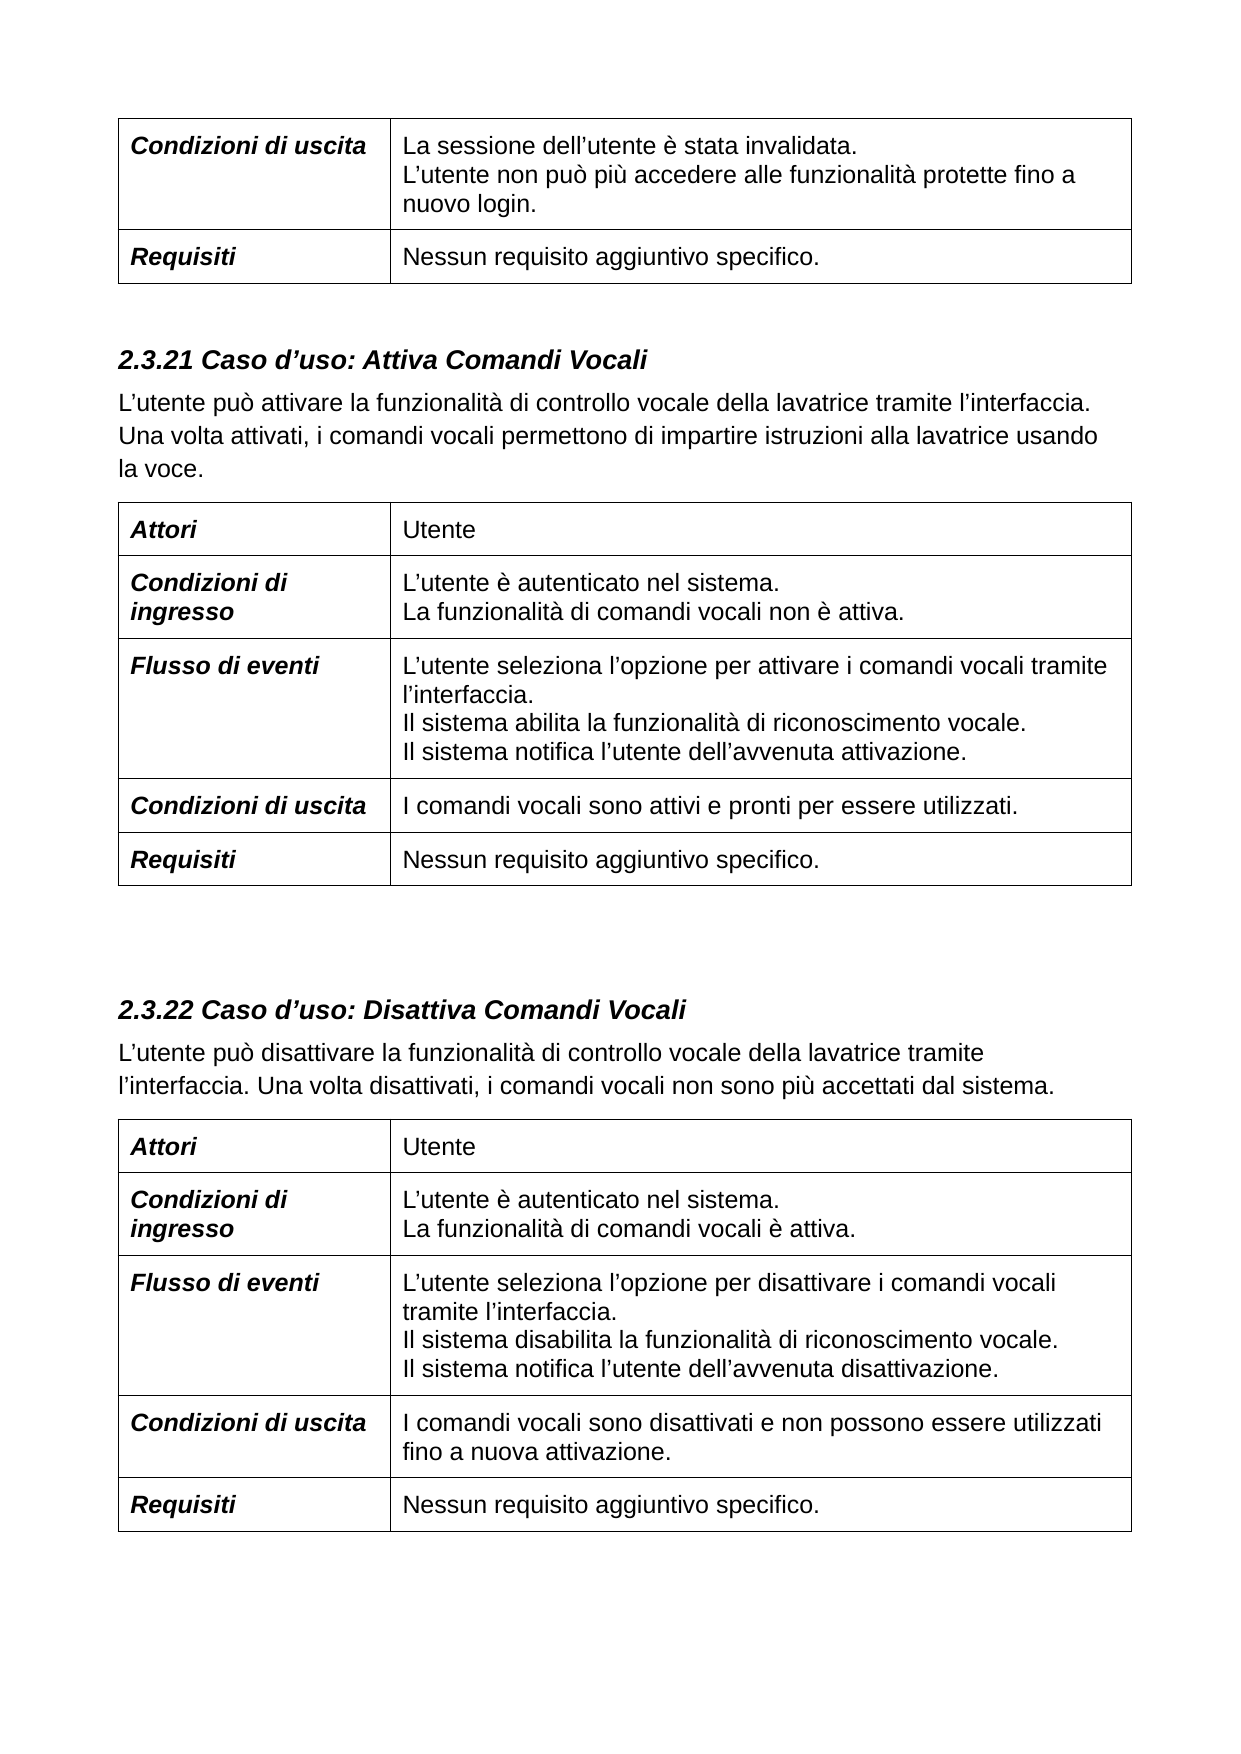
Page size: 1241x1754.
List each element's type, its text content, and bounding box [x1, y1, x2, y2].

table_cell La sessione dell’utente è stata invalidata. L’utente non può più accedere alle funzionalità protette fino a nuovo login. [391, 119, 1131, 229]
subtitle 2.3.22 Caso d’uso: Disattiva Comandi Vocali [118, 994, 1122, 1025]
table_cell L’utente seleziona l’opzione per attivare i comandi vocali tramite l’interfaccia. Il sistema abilita la funzionalità di riconoscimento vocale. Il sistema notifica l’utente dell’avvenuta attivazione. [391, 639, 1131, 778]
table_cell Requisiti [119, 833, 390, 885]
table_cell Condizioni di uscita [119, 779, 390, 832]
text L’utente può attivare la funzionalità di controllo vocale della lavatrice tramite l’interfaccia. Una volta attivati, i comandi vocali permettono di impartire istruzioni alla lavatrice usando la voce. [118, 388, 1122, 483]
table_header Utente [391, 1120, 1131, 1172]
subtitle 2.3.21 Caso d’uso: Attiva Comandi Vocali [118, 344, 1122, 376]
table_cell I comandi vocali sono attivi e pronti per essere utilizzati. [391, 779, 1131, 832]
table_cell Condizioni di ingresso [119, 1173, 390, 1255]
table_cell Flusso di eventi [119, 639, 390, 778]
table_cell Nessun requisito aggiuntivo specifico. [391, 1478, 1131, 1531]
table_header Utente [391, 503, 1131, 555]
table_cell L’utente è autenticato nel sistema. La funzionalità di comandi vocali non è attiva. [391, 556, 1131, 638]
table_cell Condizioni di ingresso [119, 556, 390, 638]
table_cell Condizioni di uscita [119, 1396, 390, 1477]
table_cell Nessun requisito aggiuntivo specifico. [391, 230, 1131, 283]
table_cell Flusso di eventi [119, 1256, 390, 1395]
table_cell Requisiti [119, 230, 390, 283]
text L’utente può disattivare la funzionalità di controllo vocale della lavatrice tramite l’interfaccia. Una volta disattivati, i comandi vocali non sono più accettati dal sistema. [118, 1038, 1122, 1100]
table_cell Condizioni di uscita [119, 119, 390, 229]
table_cell L’utente è autenticato nel sistema. La funzionalità di comandi vocali è attiva. [391, 1173, 1131, 1255]
table_header Attori [119, 1120, 390, 1172]
table_header Attori [119, 503, 390, 555]
table_cell Requisiti [119, 1478, 390, 1531]
table_cell L’utente seleziona l’opzione per disattivare i comandi vocali tramite l’interfaccia. Il sistema disabilita la funzionalità di riconoscimento vocale. Il sistema notifica l’utente dell’avvenuta disattivazione. [391, 1256, 1131, 1395]
table_cell I comandi vocali sono disattivati e non possono essere utilizzati fino a nuova attivazione. [391, 1396, 1131, 1477]
table_cell Nessun requisito aggiuntivo specifico. [391, 833, 1131, 885]
